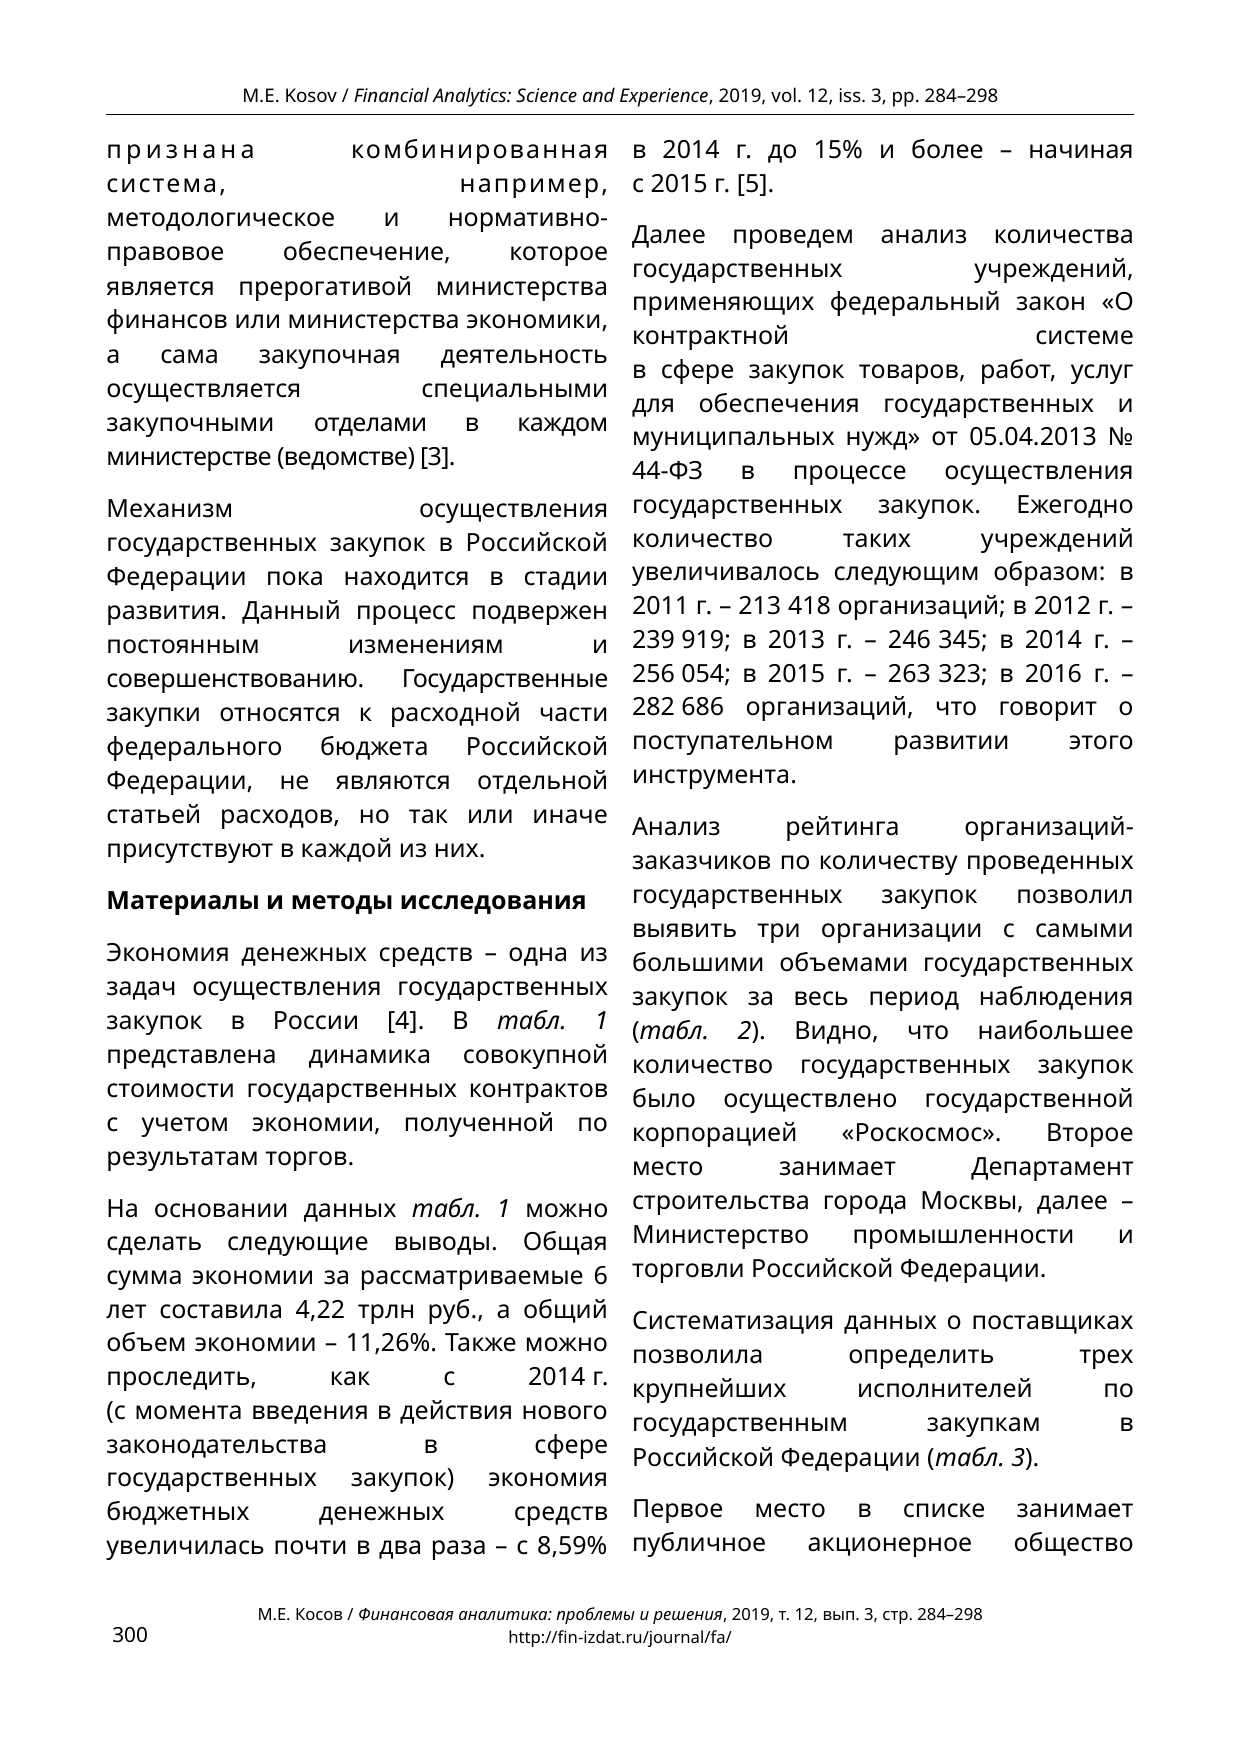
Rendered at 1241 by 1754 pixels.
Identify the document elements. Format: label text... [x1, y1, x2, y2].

text Механизм осуществления государственных закупок в Российской Федерации пока находится в стадии развития. Данный процесс подвержен постоянным изменениям и совершенствованию. Государственные закупки относятся к расходной части федерального бюджета Российской Федерации, не являются отдельной статьей расходов, но так или иначе присутствуют в каждой из них. [106, 490, 608, 865]
text в 2014 г. до 15% и более – начиная с 2015 г. [5]. [632, 132, 1134, 199]
text Экономия денежных средств – одна из задач осуществления государственных закупок в России [4]. В табл. 1 представлена динамика совокупной стоимости государственных контрактов с учетом экономии, полученной по результатам торгов. [106, 934, 608, 1173]
text Материалы и методы исследования [106, 883, 608, 917]
text Далее проведем анализ количества государственных учреждений, применяющих федеральный закон «О контрактной системе в сфере закупок товаров, работ, услуг для обеспечения государственных и муниципальных нужд» от 05.04.2013 № 44-ФЗ в процессе осуществления государственных закупок. Ежегодно количество таких учреждений увеличивалось следующим образом: в 2011 г. – 213 418 организаций; в 2012 г. – 239 919; в 2013 г. – 246 345; в 2014 г. – 256 054; в 2015 г. – 263 323; в 2016 г. – 282 686 организаций, что говорит о поступательном развитии этого инструмента. [632, 217, 1134, 791]
text Систематизация данных о поставщиках позволила определить трех крупнейших исполнителей по государственным закупкам в Российской Федерации (табл. 3). [632, 1303, 1134, 1473]
text признана комбинированная система, например, методологическое и нормативно-правовое обеспечение, которое является прерогативой министерства финансов или министерства экономики, а сама закупочная деятельность осуществляется специальными закупочными отделами в каждом министерстве (ведомстве) [3]. [106, 132, 608, 472]
text Первое место в списке занимает публичное акционерное общество [632, 1491, 1134, 1559]
text Анализ рейтинга организаций-заказчиков по количеству проведенных государственных закупок позволил выявить три организации с самыми большими объемами государственных закупок за весь период наблюдения (табл. 2). Видно, что наибольшее количество государственных закупок было осуществлено государственной корпорацией «Роскосмос». Второе место занимает Департамент строительства города Москвы, далее – Министерство промышленности и торговли Российской Федерации. [632, 808, 1134, 1285]
text На основании данных табл. 1 можно сделать следующие выводы. Общая сумма экономии за рассматриваемые 6 лет составила 4,22 трлн руб., а общий объем экономии – 11,26%. Также можно проследить, как с 2014 г. (с момента введения в действия нового законодательства в сфере государственных закупок) экономия бюджетных денежных средств увеличилась почти в два раза – с 8,59% [106, 1191, 608, 1562]
